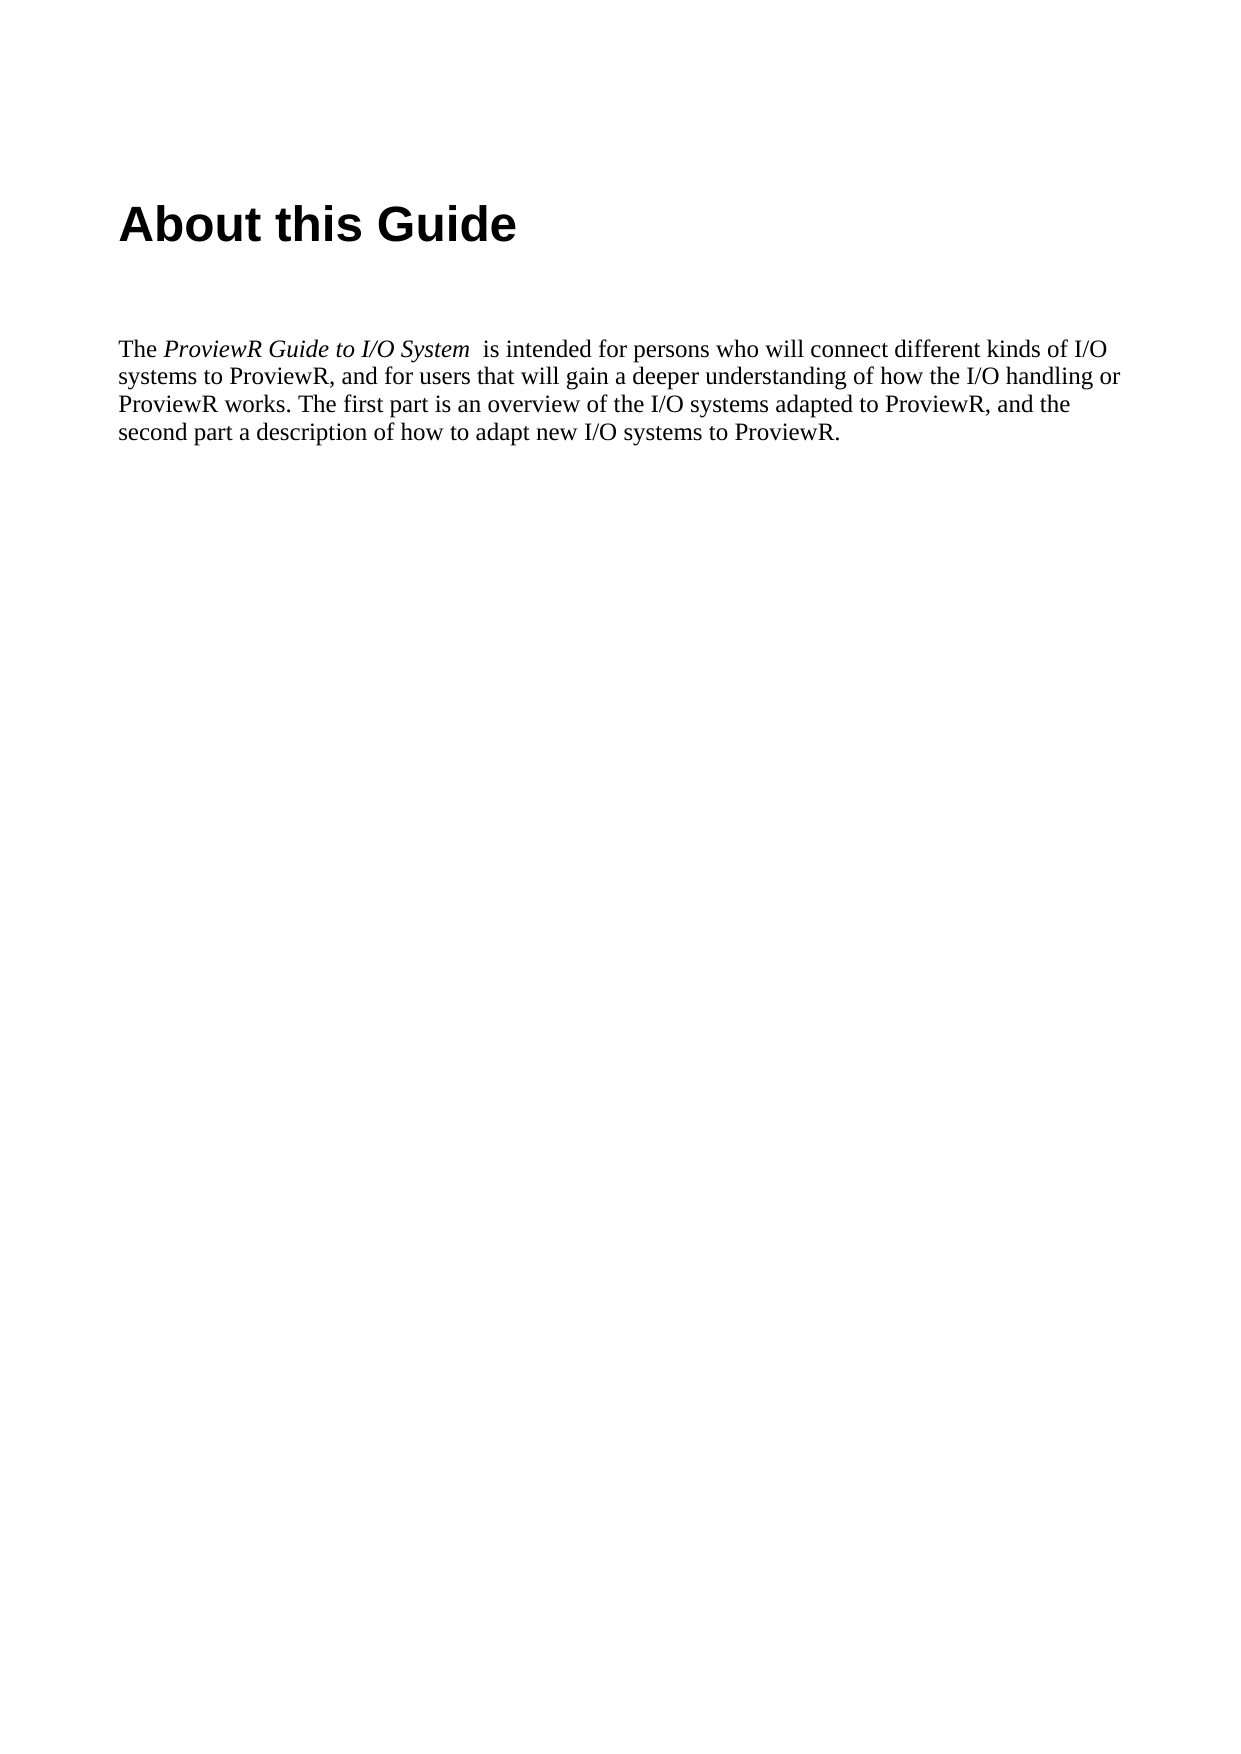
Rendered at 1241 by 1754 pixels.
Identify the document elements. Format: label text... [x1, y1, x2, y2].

text The ProviewR Guide to I/O System is intended for persons who will connect different kinds of I/O systems to ProviewR, and for users that will gain a deeper understanding of how the I/O handling or ProviewR works. The first part is an overview of the I/O systems adapted to ProviewR, and the second part a description of how to adapt new I/O systems to ProviewR. [118, 335, 1122, 446]
subtitle About this Guide [118, 196, 1122, 251]
